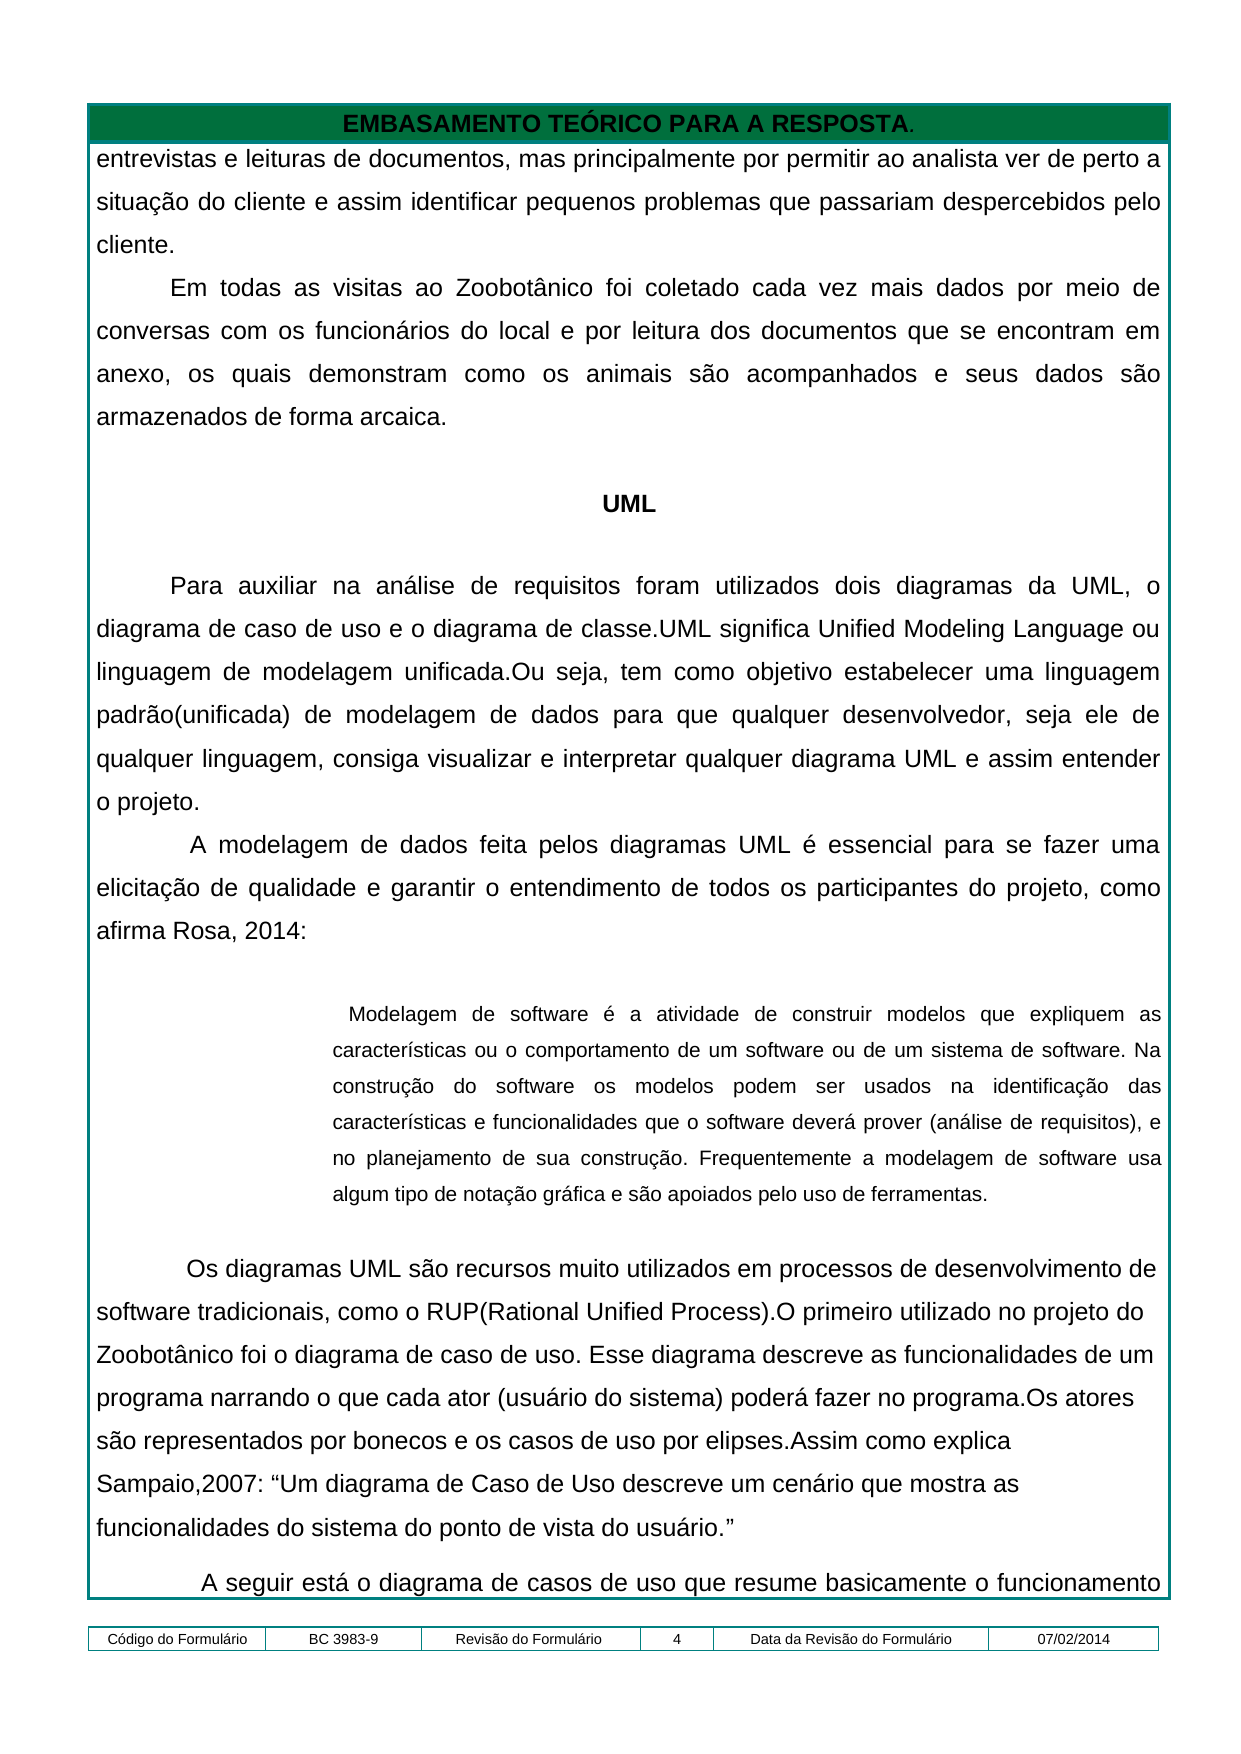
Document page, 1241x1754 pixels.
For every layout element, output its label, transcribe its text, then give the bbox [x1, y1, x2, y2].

table_cell Zoobotânico Padre Raulino Reitz O projeto será realizado em prol da Fundação Ecológica e Zoobotânica de Brusque-SC, também conhecida como Parque Ecológico, Zoobotânico Padre Raulino Reitz ou apenas como Zoobotânico, foi inaugurado no dia 19 de setembro de 1992. No início a fundação contava apenas com 39 recintos, em sua maior parte aves, e com uma área de 120Km² em meio a mata nativa. Em 2009 a fundação obteve uma autorização para poder manejar 64 espécies diferentes de animais. Atualmente expõe 150 animais de 64 espécies entre répteis, aves e mamíferos, nativos da região, assim como espécies exóticas. Anualmente a fundação atende em média 40.000 alunos da região, gerando educação informal, visando a consciência ambiental. Fonte:http://goo.gl/rrPfh4 , Acesso em: 27/03/2014 Mesmo com essa magnitude, a fundação não possui nenhum tipo de software(programa de computador) para auxiliar em seu plano de manejo, e essa foi a motivação para o desenvolvimento do projeto. Elicitação O primeiro passo que deve ser dado em um projeto de software é a elicitação, pois, como diz Aramos,2009 “Cabe à elicitação a tarefa de identificar os fatos que compõem os requisitos do Sistema, de forma a prover o mais correto e mais completo entendimento do que é demandado daquele software”.Ou seja,é o pontapé inicial.A partir da fase de elicitação é que será definido o que terá que ser desenvolvido para suprir as necessidades do cliente, sem ela é muito difícil produzir um software que atenda as necessidades do cliente.Existem várias técnicas de fazer a elicitação de um projeto, tais como: Entrevista, leitura de documentos, questionários, análise de protocolos, entre outras. A técnica escolhida para extrair dados do cliente, ou seja, do parque Zoobotânico foi a pesquisa de campo, na informática isso é chamado de “análise in loco”. Nessa técnica o analista vai até o local onde será implantado o software a fim de entender como funciona o negócio, identificando os problemas existentes. A análise in loco é uma das técnicas mais completas para a se fazer a elicitação não só por misturar muitas outras técnicas, como entrevistas e leituras de documentos, mas principalmente por permitir ao analista ver de perto a situação do cliente e assim identificar pequenos problemas que passariam despercebidos pelo cliente. Em todas as visitas ao Zoobotânico foi coletado cada vez mais dados por meio de conversas com os funcionários do local e por leitura dos documentos que se encontram em anexo, os quais demonstram como os animais são acompanhados e seus dados são armazenados de forma arcaica. UML Para auxiliar na análise de requisitos foram utilizados dois diagramas da UML, o diagrama de caso de uso e o diagrama de classe.UML significa Unified Modeling Language ou linguagem de modelagem unificada.Ou seja, tem como objetivo estabelecer uma linguagem padrão(unificada) de modelagem de dados para que qualquer desenvolvedor, seja ele de qualquer linguagem, consiga visualizar e interpretar qualquer diagrama UML e assim entender o projeto. A modelagem de dados feita pelos diagramas UML é essencial para se fazer uma elicitação de qualidade e garantir o entendimento de todos os participantes do projeto, como afirma Rosa, 2014: Modelagem de software é a atividade de construir modelos que expliquem as características ou o comportamento de um software ou de um sistema de software. Na construção do software os modelos podem ser usados na identificação das características e funcionalidades que o software deverá prover (análise de requisitos), e no planejamento de sua construção. Frequentemente a modelagem de software usa algum tipo de notação gráfica e são apoiados pelo uso de ferramentas. Os diagramas UML são recursos muito utilizados em processos de desenvolvimento de software tradicionais, como o RUP(Rational Unified Process).O primeiro utilizado no projeto do Zoobotânico foi o diagrama de caso de uso. Esse diagrama descreve as funcionalidades de um programa narrando o que cada ator (usuário do sistema) poderá fazer no programa.Os atores são representados por bonecos e os casos de uso por elipses.Assim como explica Sampaio,2007: “Um diagrama de Caso de Uso descreve um cenário que mostra as funcionalidades do sistema do ponto de vista do usuário.” A seguir está o diagrama de casos de uso que resume basicamente o funcionamento do software. Existirão três tipos de usuários com diferentes permissões: o Administrador, o veterinário e o Técnico. Conforme ilustrado abaixo, o administrador está no topo da hierarquia, portanto assume todas as funções dos demais usuários além de poder executar as funções restritas a ele, que no caso são voltadas ao gerenciamento dos demais usuários, recintos e exclusão de informações.O administrador será o único que poderá cadastrar e editar recintos, cadastrar e editar outros usuários como também tem a permissão de excluir um animal e uma espécie.Já o Veterinário pode fazer tudo o que um técnico(funcionário comum) pode fazer, distinguindo -se apenas pelo fato de que ele pode editar o histórico clínico de um animal.Resta ao técnico efetuar o cadastro e edição de espécies e animais, buscar(listar) animais, espécies, recintos e histórico veterinário. Em anexo se encontra um documento contendo a descrição completa dos casos de uso do sistema, como também, a descrição dos requisitos do software (pontos essenciais para garantir que o software funcione corretamente). Fonte: Elaborado pelos autores. O segundo diagrama utilizado foi o diagrama de classes.Esse diagrama tem como principal objetivo fazer a especificação de um sistema orientado a objetos, sendo assim um dos mais utilizados na UML.Ele descreve da forma mais aproximada a estrutura do código de um programa, mostrando o conjunto de classes com seus atributos e métodos e o relacionamento entre as classes. Para entendê-lo melhor, deve-se ter uma noção de programação orientada a objetos(POO), que consiste em tentar assimilar os objetos do mundo real com o mundo digital.Na POO utiliza-se classes, que definem os atributos e métodos dos objetos.Por exemplo, existe uma classe Cachorro que possuí atributos como cor do pelo e cor dos olhos, como também métodos(ações) de latir e andar.Então cria-se um objeto com o nome de Rex e diz-se que Rex é do tipo Cachorro, a partir desse momento Rex(objeto) passa a ser uma instância da classe(Cachorro).(Macoratti, 2004). Além disso, outras características da POO são a reutilização de código e a questão da organização dividindo o código em classes. Para auxiliar na programação orientada a objetos criou-se o seguinte diagrama de classes: Fonte: Elaborado pelos autores. Cada item esta representado por números em vermelho na imagem. Item 1- Animal: Nome da classe. Item 2- São os atributos que a classe 'Animal' ira possuir; '-' significa que é privada e não pode ser visualizado dentro da classe animal, seguido do nome do atributo e então o tipo de dado que ele receberá, podendo ser 'string' que são textos, 'char' apenas um caractere, 'DATE' uma data, 'INT' números inteiros e 'BLOB' qualquer tipo de dado. Item 3- São as funções da classe; '+' significa que a função é publica e pode ser chamada em qualquer outra parte do projeto, após isso vem o nome da função. 'Void' significa que a função não retorna valor binário, apenas executa a ação. Item 4- Relacionamento entre duas classes, no caso 'Animal' e 'Espécie'. O número um e a letra 'n' determinam que a classe 'Animal' esta ligada a uma única 'Espécie', já a classe 'Espécie' esta ligadas a tantos Animais quão necessário. Item 5- Relacionamento entre as classes 'Animal' e 'Recinto'. Um recinto pode conter vários animais, mas um animal só pode estar em um recinto. Item 6- Faz uma conexão entre as classes 'Animal' e 'infoVeterinario' com 'Observação' e 'Usuário'. Tal ligação faz com que um animal tenha ligação com apenar um 'infoVeterinario' mas com tantas observações quão o necessário, e também que cada uma dessas observações tenha apenas um usuário responsável por ela. Logo após a fase de elicitação, pode-se verificar a viabilidade do projeto e o desenvolvimento começa a ser planejado. A análise in loco Foi realizada uma análise in loco no parque Zoobotânico a fim de identificar a real necessidade do mesmo. Dessa forma foi descoberto que a sua carência estava no plano de manejo dos animais, segundo o próprio gerente da fundação, Rodrigo De Souza. O plano de manejo é um documento que toda UC (Unidade de Conservação) deve ter, em no máximo 5 anos após a sua fundação, e deve ser elaborado os objetivos gerais pelas quais ela foi criada. Deve ser elaborado por meio de estudos de várias áreas como do meio físico, biológico e social. Ele estabelece as normas e restrições de ações e uso dos recursos naturais da UC. Muitas vezes determina o zoneamento, caracterizando cada uma de suas áreas e sua finalidade. Nesse caso, o plano de manejo será focado na área biológica, ou seja, como o animal deve ser manuseado. Outro objetivo da análise in loco foi levantar os requisitos para a construção do software. Conversando com os stakeholders do projeto foi observado que, no programa será possível cadastrar um animal e guardar informações importantes para o seu controle, como nome popular, nome científico, espécie, família, origem do animal, número de identificação, necessidades especiais, recinto(jaula) em que o animal se encontra. Assim como um histórico onde será registrado o comportamento do animal, útil para o seu manejo, como por exemplo se o animal não se alimentou será registrado, para que o veterinário possa ter o controle do animal. Também poderá ser cadastrado o funcionário que utilizará o programa sendo que suas permissões dependerão da sua função, e ainda os recintos do Zoobotânico, onde dever ser cadastrados os animais que estão nele, dados da planta e a norma IN169. As ferramentas Quando chega a parte do desenvolvimento precisa-se decidir quais das diversas tecnologias disponíveis atualmente que serão usadas, muitas delas utilizam padrões estabelecidos pela W3C. O W3C(World Wide Web, do inglês Rede Mundial de Computadores) é uma organização mundial que conta com uma equipe em tempo integral e o publico, desenvolvedores, para desenvolverem padrões para a internet. O líder da organização é Tim Berners-Lee (inventor da internet) e Jeffrey Jaffe. Segundo o próprio W3C: O W3C desenvolve especificações técnicas e orientações através de um processo projetado para maximizar a consenso sobre as recomendações, garantindo qualidades técnicas e editoriais, além de transparentemente alcançar apoio da comunidade de desenvolvedores, do consórcio e do público em geral. Na construção do Software é preciso se comunicar com o computador dando utilidade a todos esses dados, para isso é necessário utilizar uma linguagem de programação, que nada mais é um conjunto de código que o computador interpreta e executa uma determinada ação, ou seja,é a forma de interagir com o computador, e assim como na vida real, exitem vários idiomas, cada um com suas próprias características, entretanto todos possuem o mesmo objetivo, a comunicação. Dentre as linguagens de programação que serão utilizadas estão: HTML PHP Javascript CSS HTML5 Como comentado no site do W3C: HTML5(Hypertext Markup Language 5, do inglês linguagem de marcação de hipertexto 5) é a quinta versão da linguagem HTML. O grupo W3C define 3 pilares para a internet, um deles é uma linguagem de hipertexto para facilitar a navegação entre fonte de informação, atualmente o HTML5 é essa linguagem. Ainda no site do W3C é explicado que os hipertextos são um conjunto de arquivos interligados entre si formando uma grande rede de informação. Diferente de um texto normal, como de um livro, em que os assuntos ficam interligados seguidamente, no hipertexto os assuntos são conectados de forma imprecisa, dessa forma a troca de dados fica mais dinâmica. PHP e APACHE PHP(Hypertext Preprocessor do inglês, hipertexto preprocessado) criado por Rasmus Lerdorf em 1995, é uma linguagem script executada por um servidor. Diferente do JavaScript o PHP é utilizado geralmente para programação ao lado do servidor. Além disso o PHP pode ser trabalhado tanto em programação orientada a objeto, como em programação estrutural ou até mesmo em uma mistura dos dois. E não está limitado apenas a gerar apenas HTML, com o PHP também é possível gerar imagens e PDF(O Grupo PHP, 2007). Sua principal vantagem está na enorme lista de banco de dados com o qual o PHP tem suporte, como por exemplo o MySQL, que será o banco de dados utilizado no projeto, mas isso será explicado posteriormente. O servidor utilizado será o APACHE, que é de longe o servidor mais utilizado no mundo, diversas pesquisas já compravam isso, como a feita em 2009 pela Netcraft, segundo ela mais de 65% de todos os sites rodavam no servidor APACHE. O APACHE após receber um código em PHP executa um interpretador de PHP que processará todas as informações, como acesso ao banco de dados ou a outros arquivos e então retornar o código em HTML correspondente para apresentar a página descrita em PHP para o APACHE que então ira enviar para o navegador o código HTML pronto para então o navegador poder executá-lo em gerar a página(Edi Carlos, 2011). Para utilizar o APACHE será instalado o XAMPP, rodando em sistema Windows, ou LAMP rodando em sistema Linux, com os principais servidores de código aberto do mercado, como o APACHE para PHP e MySQL para banco de dados. Sua interfase é muito simples, porém pratica e rápida e sem necessidade de se instalar, apenas deve ser descompactado e está pronto para ser usado. JavaScript JavaScrip é uma linguagem dinâmica e orientada a objeto criado por Brendan Eich em 1995 como uma linguagem script client-side(do inglês, script ao lado do cliente). As linguagens script tem como finalidade de ser executada no interior de programas ou outra linguagem. No caso do JavaScript é o navegador responsável por executá-lo realizando interações com o usuário, podendo trocar a cor de certos campos, ou até mesmo realizar certa função do software, após certa ação do usuário(Miguel Angel Alvarez, 2004). Pode ser escrito junto ao HTML diferenciando por meio das tags “<script>” para iniciar o código em JavaScript e “<\script>” para finalizá-lo. CSS A parte visual do software será desenvolvida em CSS(Cascading Style Sheets, em do inglês Folha de estilo em cascata) uma linguagem que facilita o desenvolvedor gráfico da aplicação por permitir ser escrita tanto em um arquivo a parte dos demais e ser apenas referenciado neles, como pode ser escrito no início de cada arquivo e cada um com um CSS diferente, ainda pode ser feito sempre que criar um elemento na página, ou então utilizando todas as 3 formas. Segundo Pedro Rogério(2007) para futuras manutenções e projetos em camadas é aconselhável que o CSS seja utilizado apenas em arquivos externos. Utilizando CSS é possível trocar atributos como a cor de um determinado elemento, ou grupo de elemento, assim como trocar o tamanho, forma, estilo da letra, etc. Também é possível alterar os atributos sobre certa circunstância como o mouse parado em cima do elemento ou segurando o botão esquerdo do mouse em cima do elemento. Padronização Para trabalhar com todas essas tecnologias existem certos padrões de projeto feitos para auxiliar os programadores e o escolhido para esse projeto foi o MVC.O padrão de programação MVC(Modelo Visão e Controle) divide a programação do software em 3 partes, o modelo, a visão e o controle(José Carlos Macoratti). A visão é a parte que interage com o usuário, recebe informações do usuário e fornece-as para o controlador, que executa a parte lógica do projeto a partir das informações vindas da visão e do modelo, sempre seguindo o plano de negócio da empresa. O modelo é a ponte entre o controle e aplicações externas, como o banco de dados(José Carlos Macoratti). Por exemplo. O usuário tenta efetuar o login. Após preencher um campo com o e-mail e outro com a senha ele clica em um botão escrito 'Entrar', toda essa parte está na visão tanto os campos como o design da tela. Após clicar no botão 'Entrar', o e-mail como senha e até mesmo o clicar do botão são enviados para o controlador que ira utilizar esses dados para executar uma determinada função e requisitar ao modelo uma determinada ação que ira retornar outros dados para o controle, este ira definir se o login é valido ou não e informar para a visão se o usuário pode ou não ter acesso ao projeto, caso tenha transferi-lo para outra parte da aplicação ou informá-lo que o e-mail ou senha estão inválidos. Ela é aconselhável por facilitar a manutenção, o teste, a atualização do sistema e o desenvolvimento paralelo de qualquer umas das 3 partes. Porém, se os programadores tivessem que construir tudo do zero o trabalho não renderia tanto quanto renderia com a reutilização de algo já feito, é por isso que um dos principais focos da programação orientada a objeto é o reúso de códigos. Portanto, são utilizadas diversas Frameworks para poupar a reprogramação de coisas simples e que se repetem com facilidade entre os projetos. As frameworks são códigos já feitos para solucionar um grupo de requisitos de diversos softwares diferentes. Mas não só resolver, as frameworks também padronizam o projeto, dizendo qual a forma apropriada para aquela situação(Celso Gomes Barreto Junior, 2006, p. 33). Programação Como a linguagem de programação escolhida foi o PHP e foi decidido trabalhar com MVC, um framework que se encaixa perfeitamente no projeto é o Codeigniter pois ele é feito especialmente para desenvolvimento em PHP e oferece uma ótima contribuição para se trabalhar no padrão MVC. O Codeigniter tem como objetivo possibilitar que o programador produza mais rapidamente e possa focar na parte criativa do projeto, uma vez que seja necessário um número menor de linhas para realizar certas tarefas pelo motivo de que o framework já pré codifique determinadas funções comuns entre vários softwares.Esse framework agrupa um conjunto de bibliotecas para tarefas comuns necessárias e padroniza uma estrutura lógica para acesso a estas bibliotecas. Segundo Teixeira, 2013, o Codeigniter é “Considerado um toolkit, ou seja, uma caixa de ferramentas cujo objetivo é nos permitir desenvolver aplicações muito mais rápido do que poderíamos fazer sem a utilização de um framework.” Para facilitar e agilizar a programação, foi decidido utilizar uma IDE(Ambiente de desenvolvimento integrado).Como explica Santos(2014, Pg.04) “O IDE é um programa de computador, geralmente utilizado para aumentar a produtividade dos desenvolvedores de software, bem como a qualidade desses produtos. Podem auxiliar, através de ferramentas e características, na redução de erros e na aplicação de técnicas...” O IDE escolhido foi o NetBeans devido à familiaridade dos programadores com o software.O NetBeans é um IDE gratuito e de código aberto.Segundo o site do NetBeans: O NetBeans IDE é um ambiente de desenvolvimento - uma ferramenta para programadores, que permite escrever, compilar, depurar e instalar programas. O IDE é completamente escrito em Java, mas pode suportar qualquer linguagem de programação. Existe também um grande número de módulos para extender as funcionalidades do IDE NetBeans. O NetBeans IDE é um produto livre, sem restrições à sua forma de utilização. O principal motivo para utilizar o Netbeans para o projeto está na constante atualização de seu sistema e pela padronização oferecida, como comentado no site do mesmo: Netbeans, 2014: “Com seu Editor Java em constante aprimoramento, muitas funcionalidades avançadas e uma extensa linha de ferramentas, modelos e exemplos, o NetBeans IDE define o padrão de desenvolvimento com suas tecnologias inovadoras.” Ainda pelo site do NetBeans é possível ter uma noção melhor da real utilização prática desse IDE e da possibilidade de adaptá-lo: Um IDE é muito mais que um editor de texto. O Editor do NetBeans recua linhas, associa palavras e colchetes e realça códigos-fonte sintática e semanticamente. Ele também fornece modelos de código, dicas de codificação e ferramentas de refatoração. O editor suporta várias linguagens, incluindo Java, C/C++, XML, HTML, PHP, Groovy, Javadoc, JavaScript e JSP. Como o editor é extensível, você pode adicionar suporte para muitas outras linguagens. Além de tudo já citado acima, o NetBeans ainda ajuda na organização do código fonte, de forma que para futuras alterações no código figuem mais simples e rápidas. Versionamento O versionamento de software traz uma serie de vantagens como ter um histórico de alterações no projeto assim permitindo um melhor desenvolvimento em equipe e ter acesso a uma versão estável do projeto caso ocorra algum problema grave. O trabalho em equipe fica mais produtivo pelos fatos de permitir que varias pessoas trabalhem ao mesmo tempo no mesmo projeto sem haver conflito de informações,e caso possa haver algum conflito basta criar outra ramificação no projeto. Diversas ferramentas podem ser utilizadas pra o versionamento entre elas esta o GITHUB que facilita a utilização do Git, segundo Caio Ribeiro Pereira “Git é um sistema de controle de versionamento de código-fonte distribuído, que inicialmente foi desenvolvido por Linus Torvalds para gerir todo o código-fonte do seu famoso Kernel Linux”. Caio Ribeiro Pereira(2011) ainda afirma que o GitHub é a rede mais utilizada para versionamento, mesmo entre novatos e empresas forticinas atualmente como facebook, além do github e git serem totalmente integrados. No Git as ramificações são chamadas de brenchs e cada modificação no código é chamado de commit, esse que permite escrever uma mensagem para ter total controle sobre oque esta acontecendo no projeto. Outra grande vantagem do Git é a compatibilidade com os sistemas Windowns e Linux, já essa vantagem segue no GitHub, que além de ser totalmente integrado com o Git, também é integrado nativamente, ou seja, por padrão com o Netbeans. Funcionamento As principais telas do software serão as telas cadastro de animal, espécie, funcionário e recinto. A partir dessas telas será possível criar as outras apenas modificando um ou outro campo. Já as telas que são mais importantes para o funcionamento estão as já citadas e a tela de login, essas telas serão as mais utilizadas. A tela de login será simples, ela aparecera assim que o software for executado e deixara acessar o restante do software quem possuir um login e senha já cadastrado no banco de dados. Caso o funcionário seja um técnico ele não terá acesso a certas funcionalidades, como por exemplo escrever uma ficha veterinária, dessa forma as telas que ele não possuir acesso serão bloqueadas e não abrirão. Nas telas de cadastro o usuário ira preencher os campos questionados, alguns desses campos não serão obrigatórios. Por exemplo a tela de cadastro de animal, alguns dos campos obrigatórios serão a marcação do animal no IBAMA, o número dele dentro só Zoobotânico e a espécie dele. Já os campos não obrigatórios serão o sexo(muitas vezes não é possível saber o sexo do animal sem um teste em laboratório), imagem(muitos animais não terão uma foto arquivada) e o desfecho(muitos animais listados ainda estarão vivos no Zoobotânico). É claro que para todas as páginas os campos serão diferentes. Após ser preenchido todos os campos o funcionário ira requisitar o cadastro, do animal por exemplo, agora é a parte que entra a programação lógica para testar se os campos estão preenchidos corretamente ou se já exista algum animal com a mesma marcação e número dentro do Zoobotânico, caso esteja preenchido de forma incorreta ou se já existe algum animal com esses itens, o usuário será informada para alterar o respetivo campo e o cadastro não será efetuado até que tudo esteja corrigido. Um campo preenchido de forma incorreta, por exemplo uma data, que só aceite números escrita com algumas letras, como em 10/OUT/ 2014, o correto seria 10/10/2014, para que isso não ocorra foi estabelecido algumas características para esse campo, por exemplo o uso de dois caracteres para dia e mês e quatro caracteres para o ano e também a restrição para apenas ser possível escrever números, mas, ainda assim, o usuário poderá escrever números inválidos, como 10/13/2014, por esses casos será realizado um teste para verificar se o ano está no futuro, se o mês está entre 1 e 12 e se o dia está entre 1 e o máximo de dias do respectivo mês, e caso algum desse itens não esteja preenchido corretamente não será permitido efetuar o cadastro do animal. E assim é feito em cada um dos campos. Para campos que devem ser únicos no banco de dados e já existem nele o tratamento é diferente. Nesse caso o campo preenchido é enviado para o banco de dados que por sua vez ira tentar inserir, caso já exista conflito de dados o animal não será cadastrado e será enviada uma mensagem, o software em si só ira traduzir essa mensagem ao usuário de forma que ele compreenda o erro ocorrido e possa assim corrigi-lo. Outro fator para acessar a página de cadastro do animal é o cadastro de outros itens no banco de dados antes. Para poder cadastrar um animal é necessário já ter cadastrado uma espécie e um animal. O mesmo ocorre com a ficha veterinária, para cadastrá-la é necessário existir um animal já cadastrado. O motivo para que isso ocorra é simples, não existe animal sem espécie e um animal não pode estar no Zoobotânico sem estar em algum recinto, assim como não se pode existir uma ficha veterinária sem um animal. As telas de busca iram apresentar todos os dados cadastrado, por exemplo, do animal. Os usuários que podem editar farão isso dessa mesma tela, porém, nesse caso os campos além de visíveis serão editáveis. Caso ocorra alguma alteração o processo será parecido com o do cadastro, a diferença será apenas no envio para o banco, em vez de inserir os dados será alterado na tabela do animal com tal número, esse um item não alterável. Outra grande diferença é a forma como será tratado no banco de dados, ao alterar algum item, os dados antigos serão salvos em uma tabela chamada 'animal_log' que funcionara como um backup dos dados, nela além dos dados será salvo quem fez a alteração, o dia e o tipo de alteração. Cada tabela no banco de dados possui uma log para si. No caso de deletar a tabela, tal permissão só possui o administrador, os dados na tabela principal serão apagados, com exceção do recinto que ficara desativado, mas as tabelas de log continuarão a existir para consultas futuras, essa função também será apresentada na tela de busca. Banco de Dados Como o software funciona basicamente como um repositório de dados sobre os animais, a informação será armazenada em um banco de dados.Segundo Cardoso, 2009: “Banco de dados é um sistema de armazenamento de dados, ou seja, um conjunto de registros que tem como objetivo organizar e guardar as informações.” O Banco de dados que será utilizado no projeto é o SGBD(sistema de gerenciamento de banco de dados)MySQL, que se intitula o banco de dados de código aberto mais popular do mundo. O My SQL foi criado na Suécia por suecos e um finlandês: David Axmark, Allan Larsson e Michael Montty Widenus, mais tarde foi comprado pela empresa de tecnologia e informática Oracle, sua atual proprietária.Ele utiliza a linguagem SQL(Structure Query Language – Linguagem de Consulta Estruturada).É o banco de dados mais utilizado do mundo, segundo o site do mesmo, utilizado até mesmo pela NASA(National Aeronautics and Space Administration- Administração Nacional da Aeronáutica e do Espaço),Google, Facebook, Banco Bradesco e muitos outros. Para auxiliar na utilização do My SQL será usado o programa My SQL Workbench, uma ferramenta gráfica que permite a visualização, criação e gerenciamento de bancos de dados em forma de tabelas, ou em apenas códigos escritos, caso o desenvolvedor preferir. O My SQL Workbench é o sucessor de DBDesigner 4 e é feito especialmente para trabalhar com o banco de dados My SQL, ambos foram desenvolvidos pela mesma empresa. Fonte: Elaborado pelos autores. CRUD CRUD é o termo para designar as quatro operações básicas de banco de dados, Create, Read, Update e Delete, do inglês respectivamente, criar, ler, editar e deletar(Souza, 2013). Na matemática não é possível calcular algo sem usar pelo menos umas das quatro operações básicas, nos bancos de dados não é diferente, sem o CRUD não é possível fazer nada. A matemática não existe sem suas quatro operações, os bancos de dados também não. Em anexo pode-se encontrar os códigos gerados pelo MySQL Workbench a partir das tabelas desenvolvidas em cima das pesquisas realizadas no Parque Zoobotânico de Brusque. Nesses códigos é possível ver a utilização de quase todas as operações do CRUD, que no MySQL são escritas, respectivamente, como 'INSERT', 'SELECT', 'UPTADE' e 'DELETE'. Prototipação das telas e leiaute Segundo o Dicionário inFormal, 2008, protótipo “É um produto que ainda não foi comercializado, mas está em fase de testes ou de planejamento.” Com um software não é diferente, no início da sua produção é necessário que haja uma prévia, uma amostra de como ele será, assim explica Camarini, 2013: “O processo de prototipação ajuda a entender o propósito do software que será desenvolvido, o negócio do cliente, propor melhorias, minimizar riscos e maximizar lucros. ” É muito comum que se faça a prototipação das telas de um sistema para mostrar ao cliente aproximadamente como o sistema funcionará, como quem diz: “olha, nessa tela vão ter estes campos”.Porém isso não significa que a tela permanecerá daquela maneira para sempre, as vezes o “layout” pode mudar. O layout ou no bom português, leiaute, estaria relacionado à forma com que os elementos da tela são organizados e estilizados.Entretanto, desenvolver um layout é algo que demanda muito tempo, por isso foi determinado utilizar um web template pronto, que se encontra disponível gratuitamente na internet.O template seria como uma roupa que poderia ser trocada quando se quisesse e que poderia ser vestida por qualquer um.(ABCMIX, 2014).Isto é, o web template contém layouts e temas que organizam o conteúdo de uma página e que, pode ser utilizado por diferentes páginas e organizando diferentes conteúdos, porém seguindo o mesmo padrão de estilo. Fazendo uma busca na internet, foi descoberto o site HTML5 UP!, que disponibiliza web templates gratuitos produzidos em HTML5 e totalmente responsivos.Quando se fala que um site é responsivo quer dizer que o leiaute dele se adapta em qualquer tamanho de tela, fazendo com que o usuário encontre facilidade em visualizar as mesmas páginas tanto em um monitor de computador de alta resolução, quanto em seu aparelho celular.Assim explica Lemos, 2012: “Os layouts de sites que usam uma estrutura responsiva (responsive) são adaptados para qualquer tipo de tela ou aparelho móvel (tablets e celulares), usando apenas códigos HTML e CSS. ” Dentre os templates encontrados no site html5up.net, houve uma simpatia com o template chamado Striped, que apresenta o seguinte layout, visto de um tablet(esquerda), monitor(centro) e celular(direita): Fonte:http://html5up.net/. Protótipo: tela de Cadastro de Animal Fonte: elaborado pelos autores. A tela acima mostra a tela de cadastro de um animal. A direita existe um menu fixo,ou seja, que aparecera igual em todas as telas. Utilizando esse menu é possível acessar todas as telas de cadastro com exceção da tela de cadastro de usuário. Ainda no menu é possível procurar por algum item especifico no banco de dados, que automaticamente mostrara os últimos cadastros no final do menu fixo, a busca e os últimos registro estão separados por uma mensagem a escolha do usuário, no exemplo acima é um lembrete para cadastrar os novos animais no Zoobotânico. No centro da tela de cadastro é apresentado os dados que o usuário precisa enformar para que o animal seja cadastrado corretamente, entre eles estão a marcação(número do animal cadastrado no IBAMA) e o numero de registro(número do animal dentro do Zoobotânico). Outros dado importante é o recinto, nele é determinado o local exato do animal dentro do Zoobotânico. Ao clicar no botão “Cadastrar” os dados serão testados, se autenticados serão enviados para o banco e, caso não haja conflito com alguma outro item já cadastrado, os dados serão salvos. Porém, se por algum motivo os dados não forem autenticados ou ocorra algum conflito de dados sera enviado uma mensagem ao cliente para que ele possa corrigir o erro na escrita. Protótipo: Listagem de Animais para edição e exclusão Fonte: elaborado pelos autores. Nesse caso o usuário possui duas opções. A primeira é clicar na lixeira para excluir os dados do animal registrado, nesse caso sera perguntado se ele deseja mesmo excluir os dados daquele animal. O segundo caso é clicar no ícone de edição representado por uma folha com um lápis, nesse caso será apresentado para o usuário a tela de edição de animal. Protótipo: Tela de Alteração de Animal Fonte: elaborado pelos autores. A tela de edição é muito parecida com a tela de cadastro, com a exceção de que nela os campos já vem preenchidos pelo banco de dados. Caso o usuário clique em “Alterar” o processo será muito parecido com o de cadastrar, só sera diferente na parte do banco de dados, ao invés de cadastrar os dados ira trocar os dados de um animal já registrado antes. [90, 144, 1168, 1597]
table_header EMBASAMENTO TEÓRICO PARA A RESPOSTA. [90, 106, 1168, 140]
